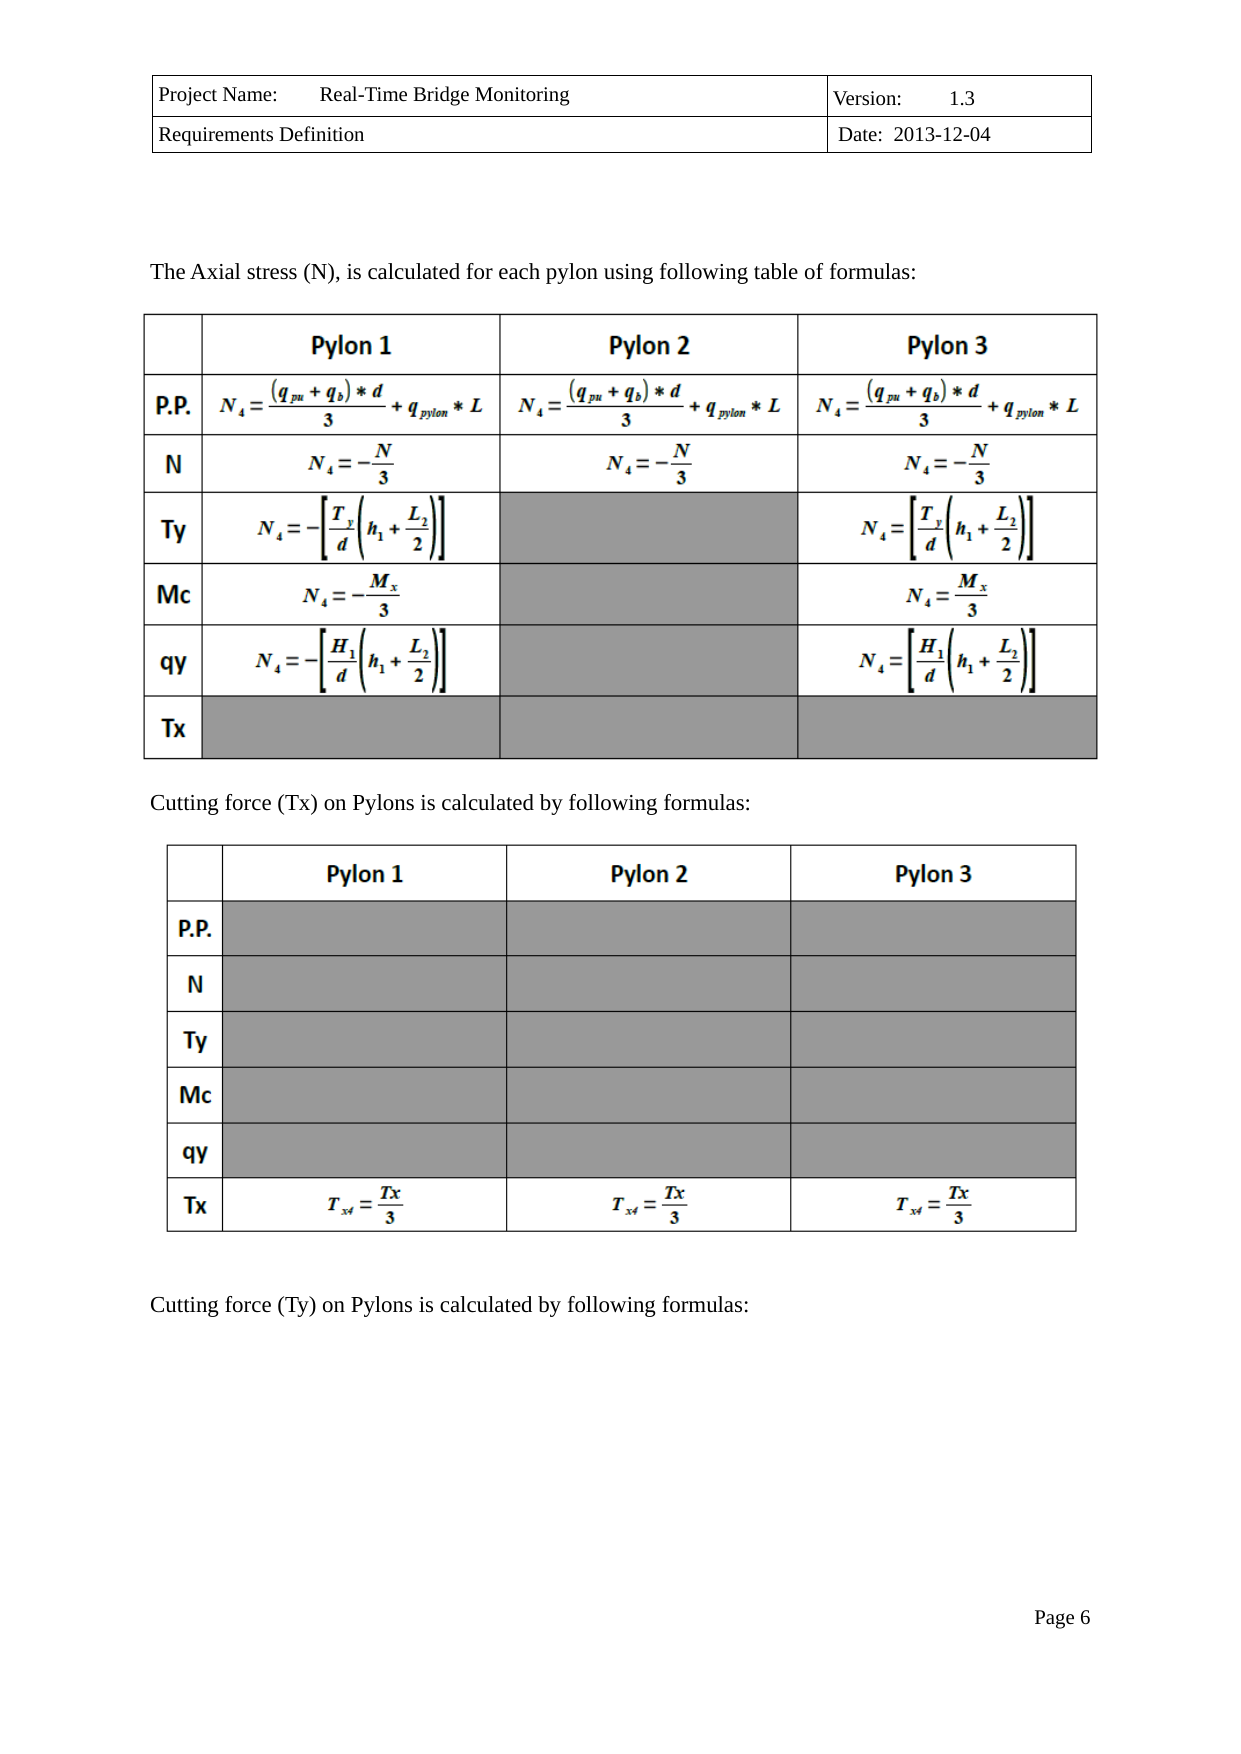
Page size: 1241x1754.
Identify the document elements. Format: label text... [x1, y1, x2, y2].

text Cutting force (Ty) on Pylons is calculated by following formulas: [150, 1291, 1090, 1317]
picture [140, 309, 1101, 763]
text The Axial stress (N), is calculated for each pylon using following table of formulas: [150, 258, 1090, 284]
picture [159, 840, 1081, 1241]
text Cutting force (Tx) on Pylons is calculated by following formulas: [150, 788, 1090, 815]
